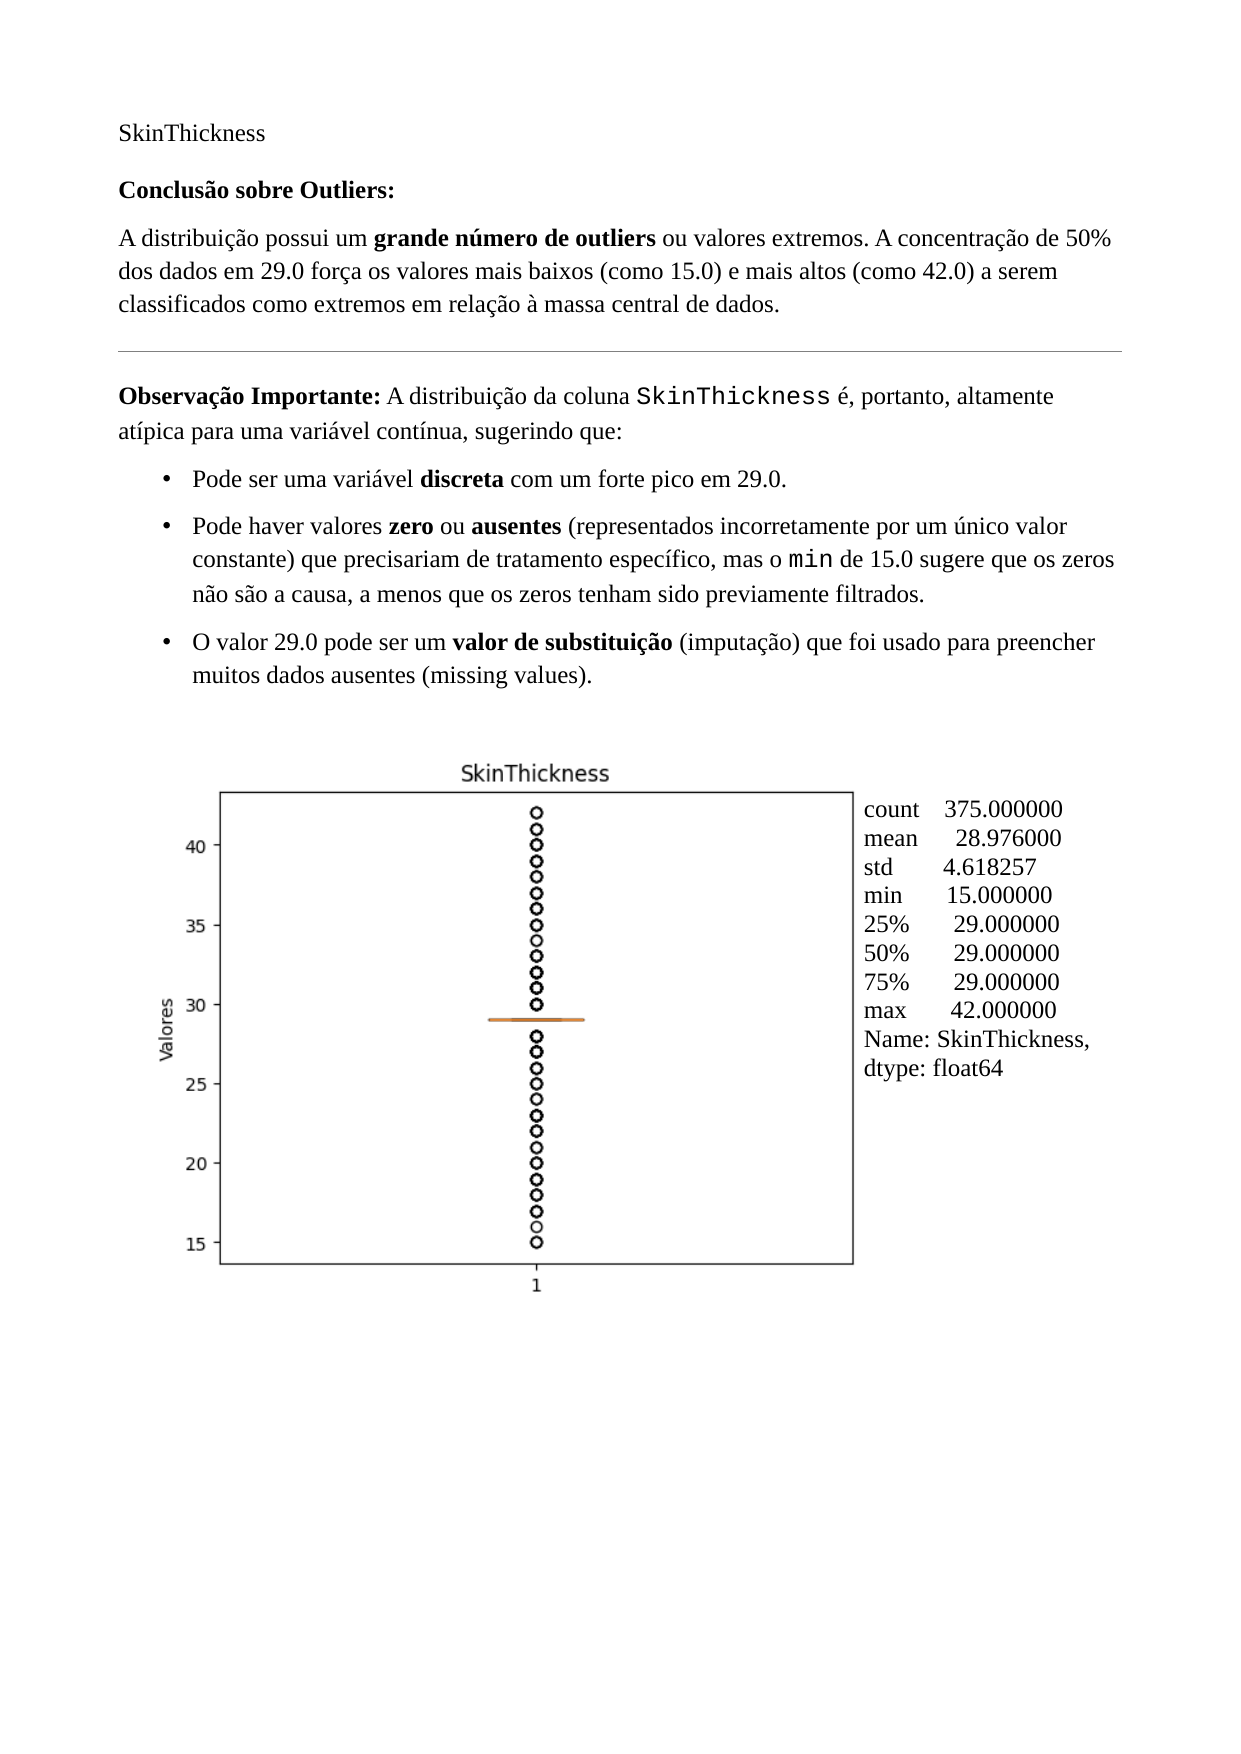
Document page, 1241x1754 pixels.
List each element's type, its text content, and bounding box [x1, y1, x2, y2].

text A distribuição possui um grande número de outliers ou valores extremos. A concentração de 50% dos dados em 29.0 força os valores mais baixos (como 15.0) e mais altos (como 42.0) a serem classificados como extremos em relação à massa central de dados. [118, 223, 1122, 318]
text 75% 29.000000 [864, 967, 1122, 995]
text [118, 1024, 147, 1082]
text mean 28.976000 [864, 823, 1122, 852]
list Pode haver valores zero ou ausentes (representados incorretamente por um único valor constante) que precisariam de tratamento específico, mas o min de 15.0 sugere que os zeros não são a causa, a menos que os zeros tenham sido previamente filtrados. [162, 511, 1122, 608]
text max 42.000000 [864, 995, 1122, 1024]
text [118, 938, 147, 967]
text [118, 823, 147, 852]
text [118, 852, 147, 880]
text Observação Importante: A distribuição da coluna SkinThickness é, portanto, altamente atípica para uma variável contínua, sugerindo que: [118, 381, 1122, 445]
text [118, 794, 147, 823]
text [118, 880, 147, 909]
text [118, 909, 147, 938]
text [118, 967, 147, 995]
text count 375.000000 [864, 794, 1122, 823]
text SkinThickness [118, 118, 1122, 147]
text Name: SkinThickness, dtype: float64 [864, 1024, 1122, 1082]
text min 15.000000 [864, 880, 1122, 909]
text 50% 29.000000 [864, 938, 1122, 967]
text 25% 29.000000 [864, 909, 1122, 938]
text Conclusão sobre Outliers: [118, 176, 1122, 204]
text std 4.618257 [864, 852, 1122, 880]
list O valor 29.0 pode ser um valor de substituição (imputação) que foi usado para preencher muitos dados ausentes (missing values). [162, 627, 1122, 689]
list Pode ser uma variável discreta com um forte pico em 29.0. [162, 464, 1122, 493]
text [118, 995, 147, 1024]
picture [147, 751, 864, 1307]
